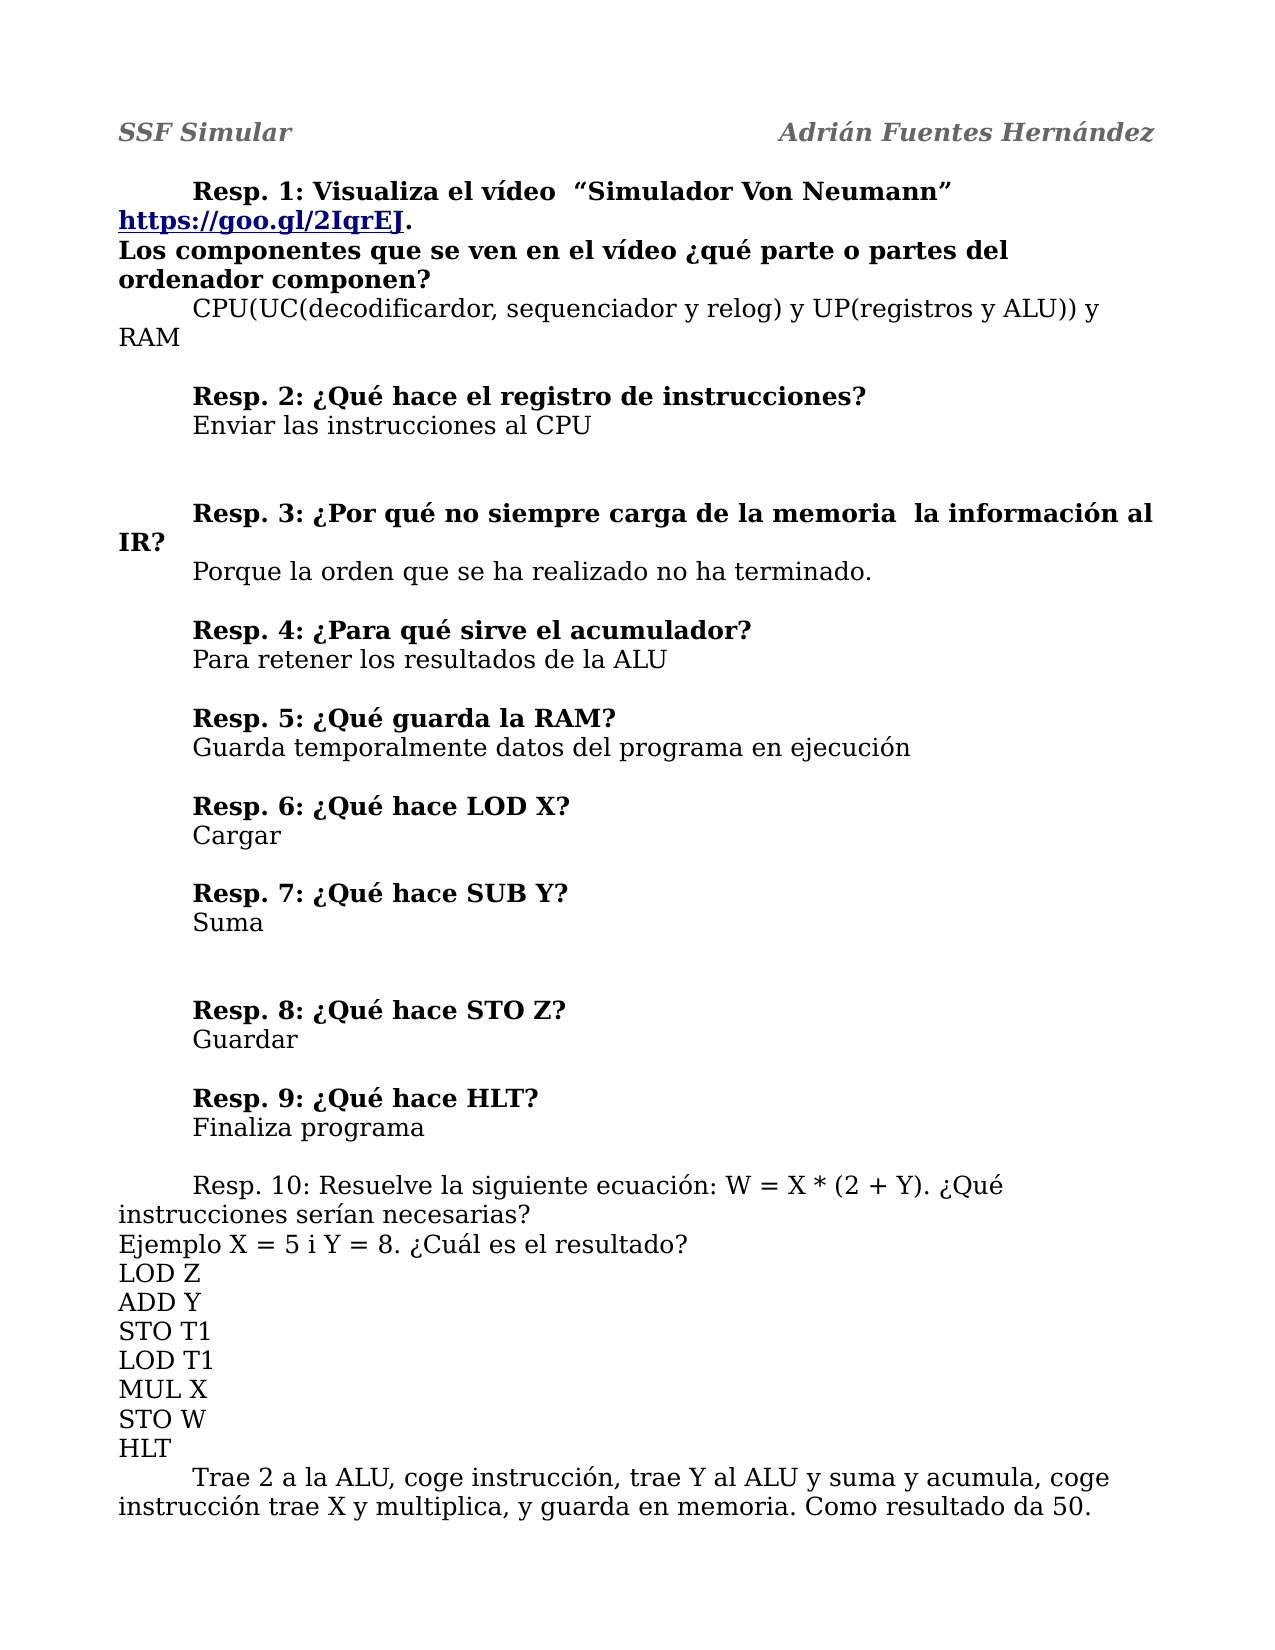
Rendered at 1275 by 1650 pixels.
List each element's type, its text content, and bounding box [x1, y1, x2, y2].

text Resp. 4: ¿Para qué sirve el acumulador? [118, 616, 1157, 645]
text Para retener los resultados de la ALU [118, 645, 1157, 674]
text Resp. 10: Resuelve la siguiente ecuación: W = X * (2 + Y). ¿Qué instrucciones serían necesarias? [118, 1172, 1157, 1230]
text HLT [118, 1434, 1157, 1463]
text LOD Z [118, 1259, 1157, 1288]
text Resp. 1: Visualiza el vídeo “Simulador Von Neumann” https://goo.gl/2IqrEJ. [118, 177, 1157, 236]
text Resp. 9: ¿Qué hace HLT? [118, 1084, 1157, 1113]
text Resp. 7: ¿Qué hace SUB Y? [118, 879, 1157, 909]
text STO W [118, 1405, 1157, 1434]
text Trae 2 a la ALU, coge instrucción, trae Y al ALU y suma y acumula, coge instrucción trae X y multiplica, y guarda en memoria. Como resultado da 50. [118, 1463, 1157, 1522]
text Resp. 2: ¿Qué hace el registro de instrucciones? [118, 382, 1157, 411]
text Finaliza programa [118, 1113, 1157, 1142]
text CPU(UC(decodificardor, sequenciador y relog) y UP(registros y ALU)) y RAM [118, 294, 1157, 353]
text Guarda temporalmente datos del programa en ejecución [118, 733, 1157, 762]
text Guardar [118, 1026, 1157, 1055]
text MUL X [118, 1376, 1157, 1405]
text Cargar [118, 821, 1157, 850]
text Los componentes que se ven en el vídeo ¿qué parte o partes del ordenador componen? [118, 236, 1157, 294]
text Resp. 6: ¿Qué hace LOD X? [118, 792, 1157, 821]
text Resp. 8: ¿Qué hace STO Z? [118, 996, 1157, 1026]
text Resp. 5: ¿Qué guarda la RAM? [118, 704, 1157, 733]
text Suma [118, 909, 1157, 967]
text STO T1 [118, 1317, 1157, 1347]
text Ejemplo X = 5 i Y = 8. ¿Cuál es el resultado? [118, 1230, 1157, 1259]
text LOD T1 [118, 1347, 1157, 1376]
text ADD Y [118, 1288, 1157, 1317]
text Porque la orden que se ha realizado no ha terminado. [118, 558, 1157, 587]
text Enviar las instrucciones al CPU [118, 411, 1157, 441]
text Resp. 3: ¿Por qué no siempre carga de la memoria la información al IR? [118, 499, 1157, 558]
